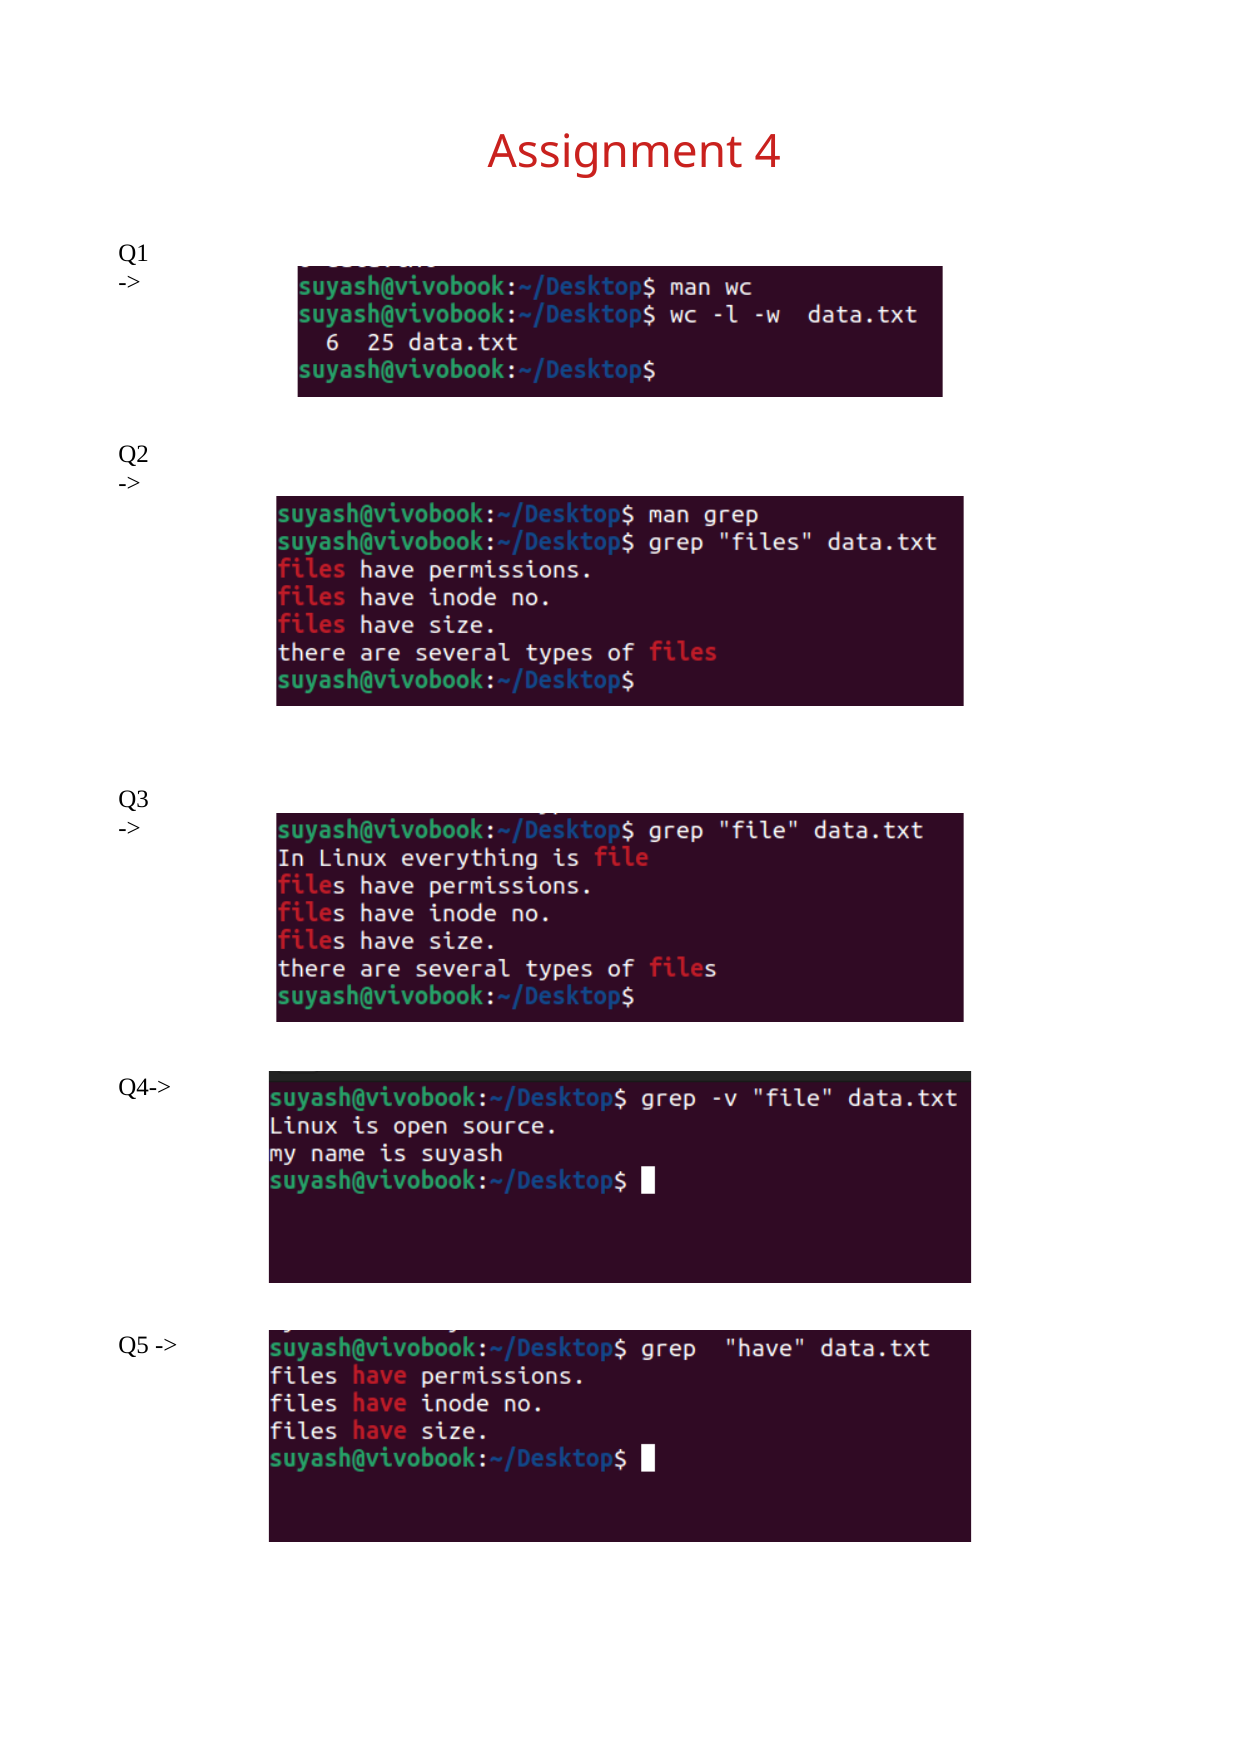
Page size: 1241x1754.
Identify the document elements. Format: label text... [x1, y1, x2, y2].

picture [297, 266, 943, 397]
text Q1 [118, 238, 1122, 267]
text -> [118, 813, 276, 842]
text Q4-> [118, 1072, 268, 1101]
text [964, 813, 1122, 842]
text Q3 [118, 784, 1122, 813]
picture [276, 496, 964, 706]
text [972, 1072, 1122, 1101]
text [943, 267, 1122, 296]
text Assignment 4 [118, 118, 1122, 181]
text [972, 1331, 1122, 1359]
picture [276, 813, 964, 1022]
picture [268, 1330, 972, 1542]
picture [268, 1071, 972, 1283]
text Q2 [118, 439, 1122, 468]
text Q5 -> [118, 1331, 268, 1359]
text -> [118, 267, 297, 296]
text -> [118, 468, 1122, 497]
